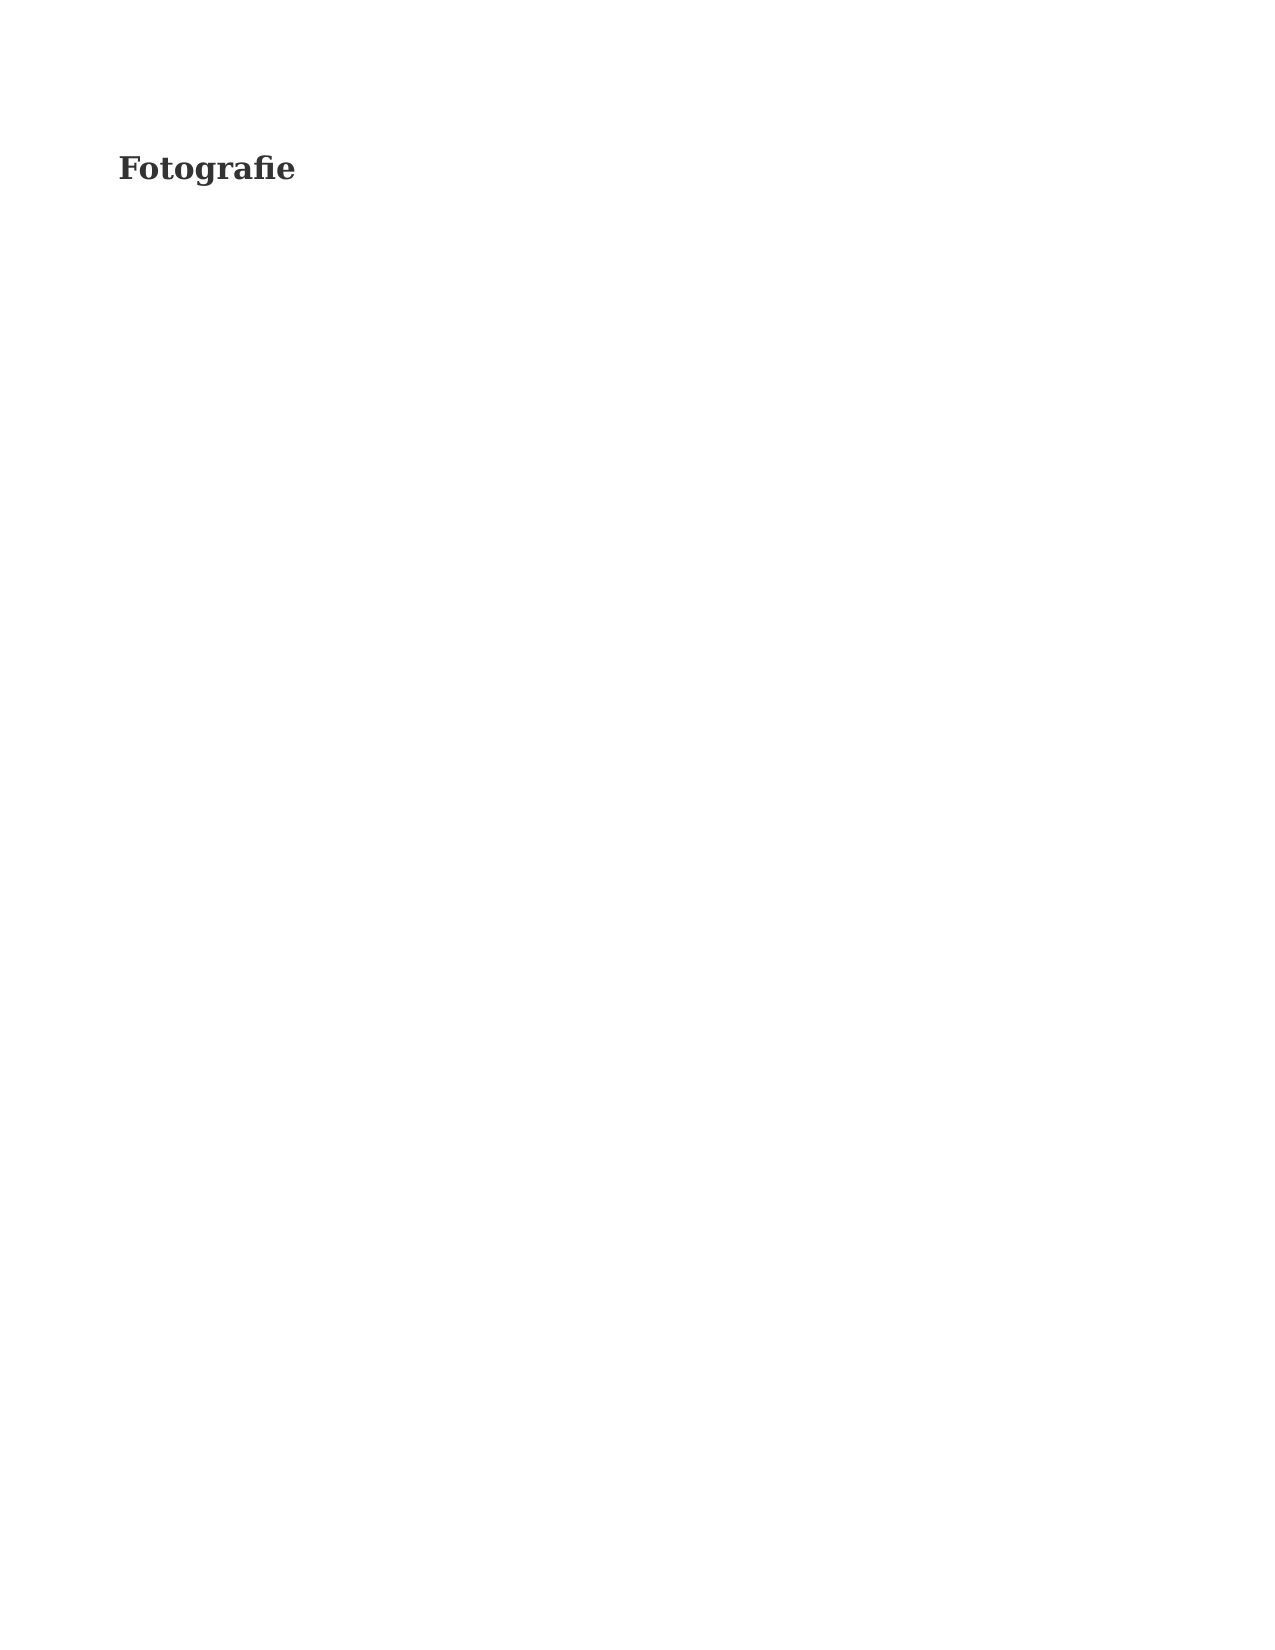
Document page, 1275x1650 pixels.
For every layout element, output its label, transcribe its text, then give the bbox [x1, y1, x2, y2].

text Fotografie [118, 150, 1157, 187]
